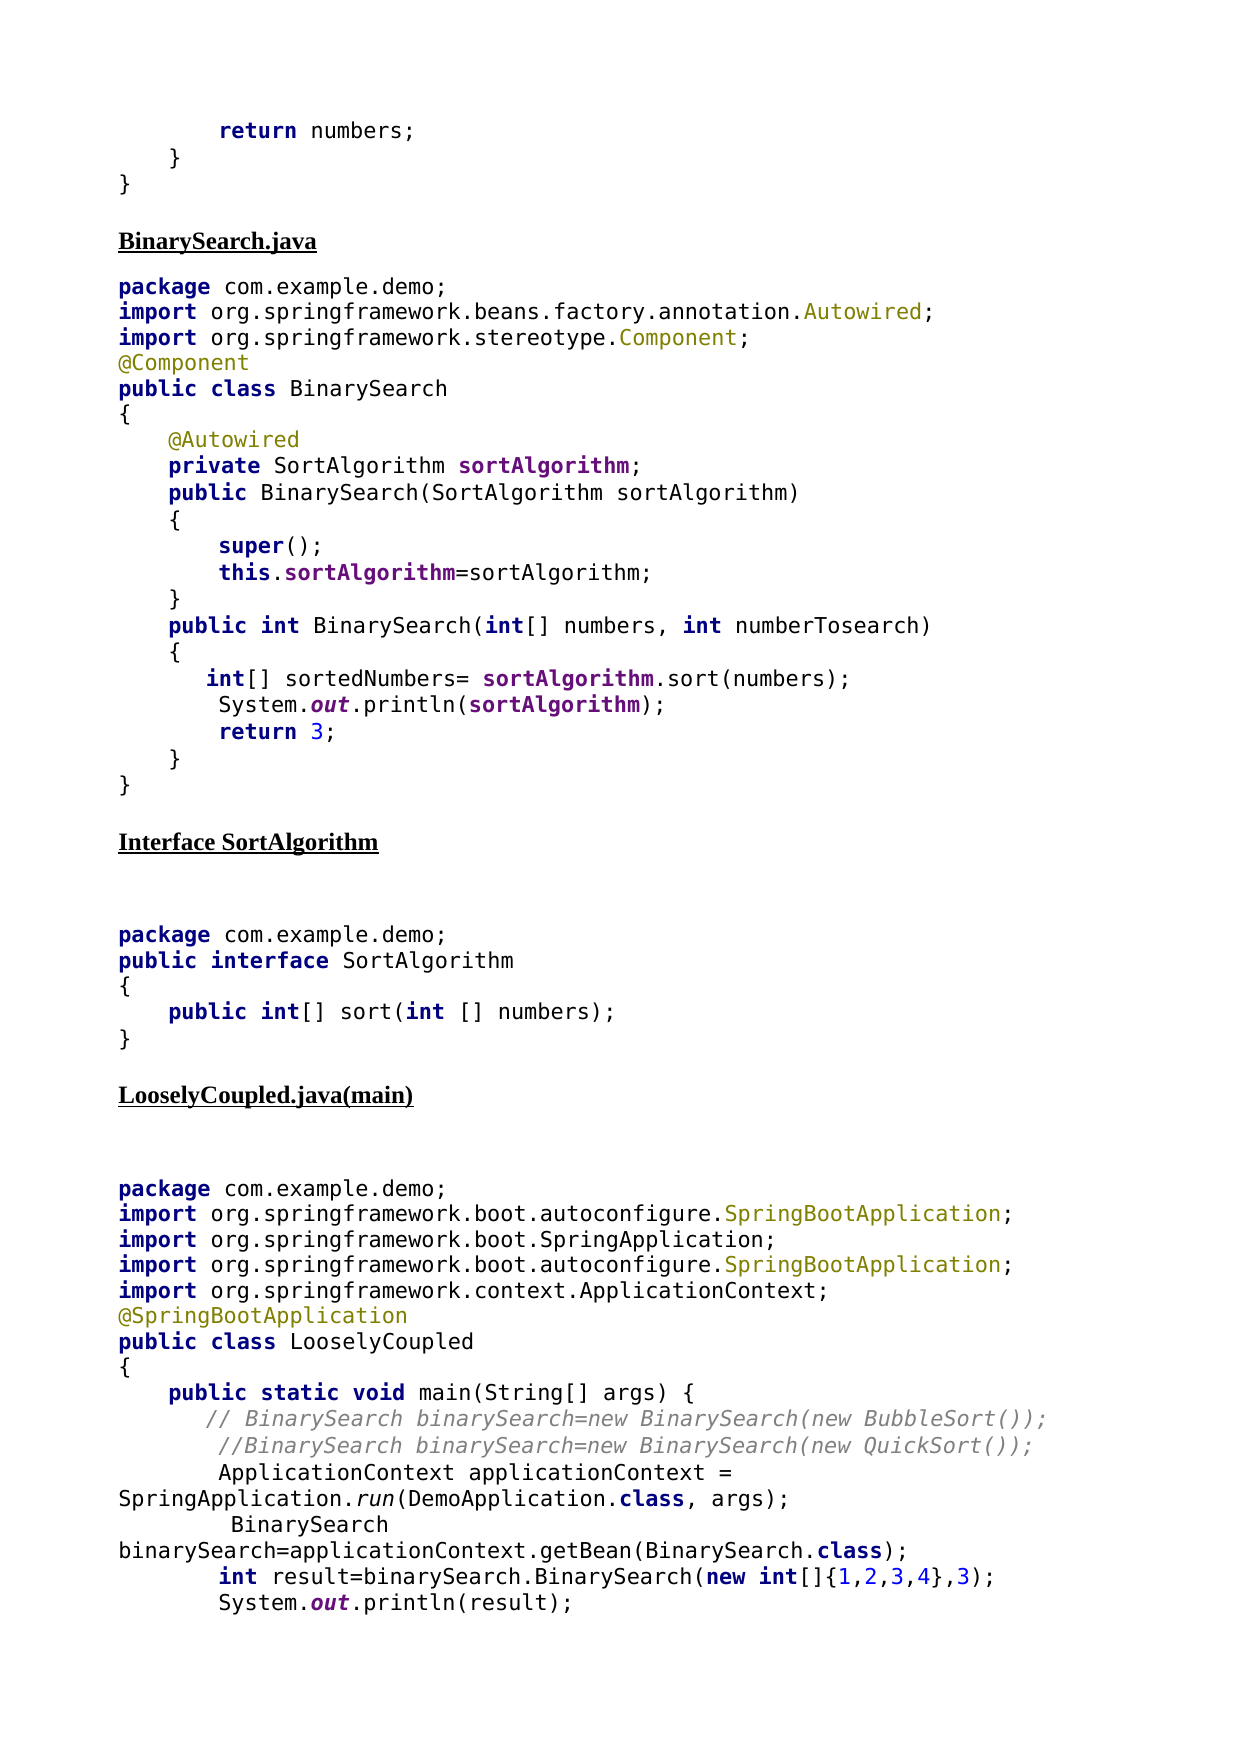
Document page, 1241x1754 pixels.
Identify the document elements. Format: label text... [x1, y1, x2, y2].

text ApplicationContext applicationContext = SpringApplication.run(DemoApplication.class, args); [118, 1460, 1122, 1512]
text //BinarySearch binarySearch=new BinarySearch(new QuickSort()); [118, 1433, 1122, 1460]
text import org.springframework.boot.autoconfigure.SpringBootApplication; [118, 1252, 1122, 1278]
text } [118, 1026, 1122, 1051]
text public static void main(String[] args) { [118, 1380, 1122, 1407]
text { [118, 1354, 1122, 1380]
text import org.springframework.boot.autoconfigure.SpringBootApplication; [118, 1201, 1122, 1227]
text package com.example.demo; [118, 1176, 1122, 1201]
text return 3; [118, 719, 1122, 746]
text package com.example.demo; [118, 274, 1122, 299]
text public int BinarySearch(int[] numbers, int numberTosearch) [118, 613, 1122, 639]
text @Component [118, 350, 1122, 376]
text LooselyCoupled.java(main) [118, 1081, 1122, 1109]
text import org.springframework.stereotype.Component; [118, 325, 1122, 350]
text int[] sortedNumbers= sortAlgorithm.sort(numbers); [118, 666, 1122, 693]
text } [118, 772, 1122, 798]
text BinarySearch binarySearch=applicationContext.getBean(BinarySearch.class); [118, 1512, 1122, 1564]
text import org.springframework.beans.factory.annotation.Autowired; [118, 299, 1122, 325]
text int result=binarySearch.BinarySearch(new int[]{1,2,3,4},3); [118, 1564, 1122, 1590]
text public class BinarySearch [118, 376, 1122, 401]
text return numbers; [118, 118, 1122, 145]
text } [118, 586, 1122, 613]
text import org.springframework.boot.SpringApplication; [118, 1227, 1122, 1252]
text System.out.println(result); [118, 1590, 1122, 1617]
text import org.springframework.context.ApplicationContext; [118, 1278, 1122, 1303]
text } [118, 746, 1122, 772]
text super(); [118, 533, 1122, 560]
text { [118, 973, 1122, 999]
text package com.example.demo; [118, 922, 1122, 948]
text Interface SortAlgorithm [118, 827, 1122, 856]
text } [118, 171, 1122, 197]
text { [118, 401, 1122, 427]
text public BinarySearch(SortAlgorithm sortAlgorithm) [118, 480, 1122, 507]
text @SpringBootApplication [118, 1303, 1122, 1329]
text @Autowired [118, 427, 1122, 453]
text private SortAlgorithm sortAlgorithm; [118, 453, 1122, 480]
text } [118, 145, 1122, 171]
text BinarySearch.java [118, 226, 1122, 255]
text this.sortAlgorithm=sortAlgorithm; [118, 560, 1122, 586]
text // BinarySearch binarySearch=new BinarySearch(new BubbleSort()); [118, 1407, 1122, 1433]
text public interface SortAlgorithm [118, 948, 1122, 973]
text public int[] sort(int [] numbers); [118, 999, 1122, 1026]
text public class LooselyCoupled [118, 1329, 1122, 1354]
text System.out.println(sortAlgorithm); [118, 693, 1122, 719]
text { [118, 639, 1122, 666]
text { [118, 507, 1122, 533]
